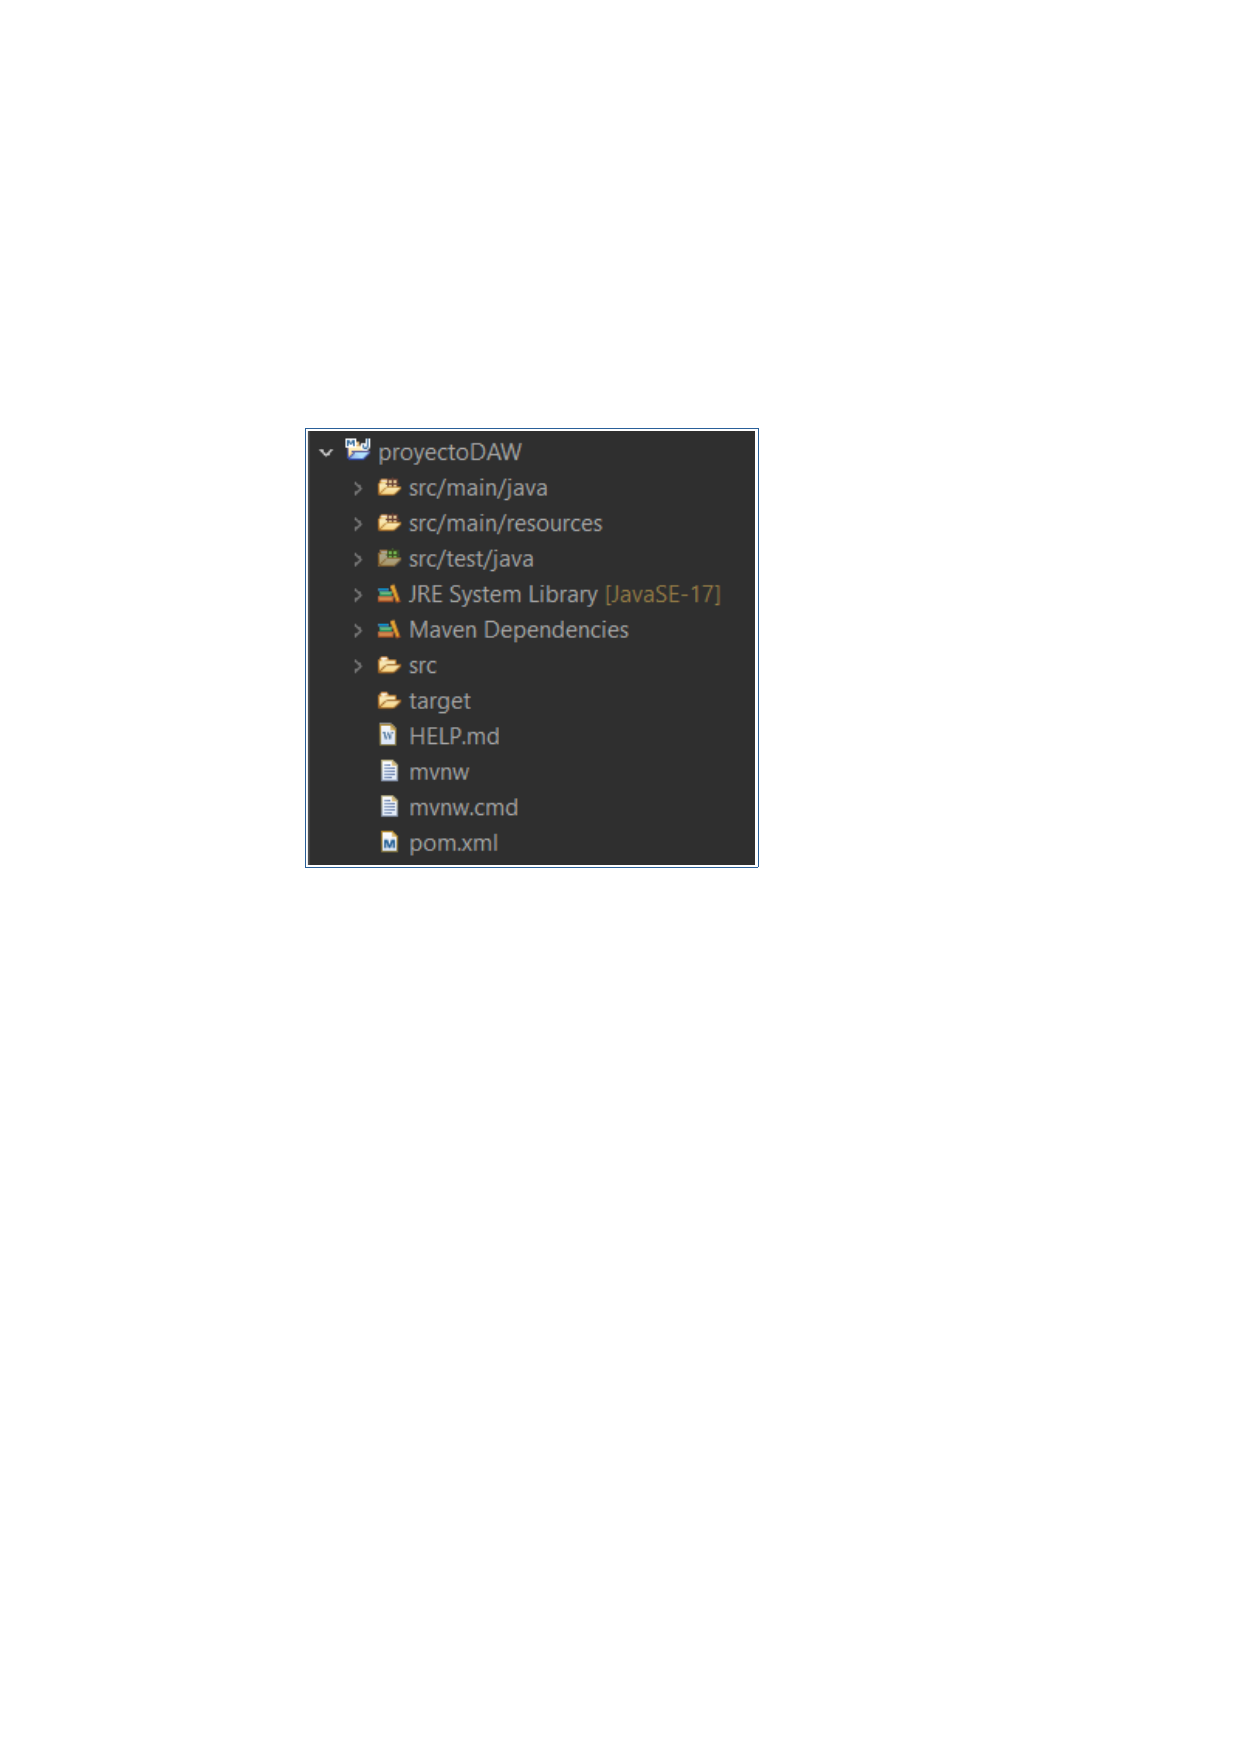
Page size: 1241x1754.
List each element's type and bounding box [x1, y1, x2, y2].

picture [307, 431, 755, 865]
